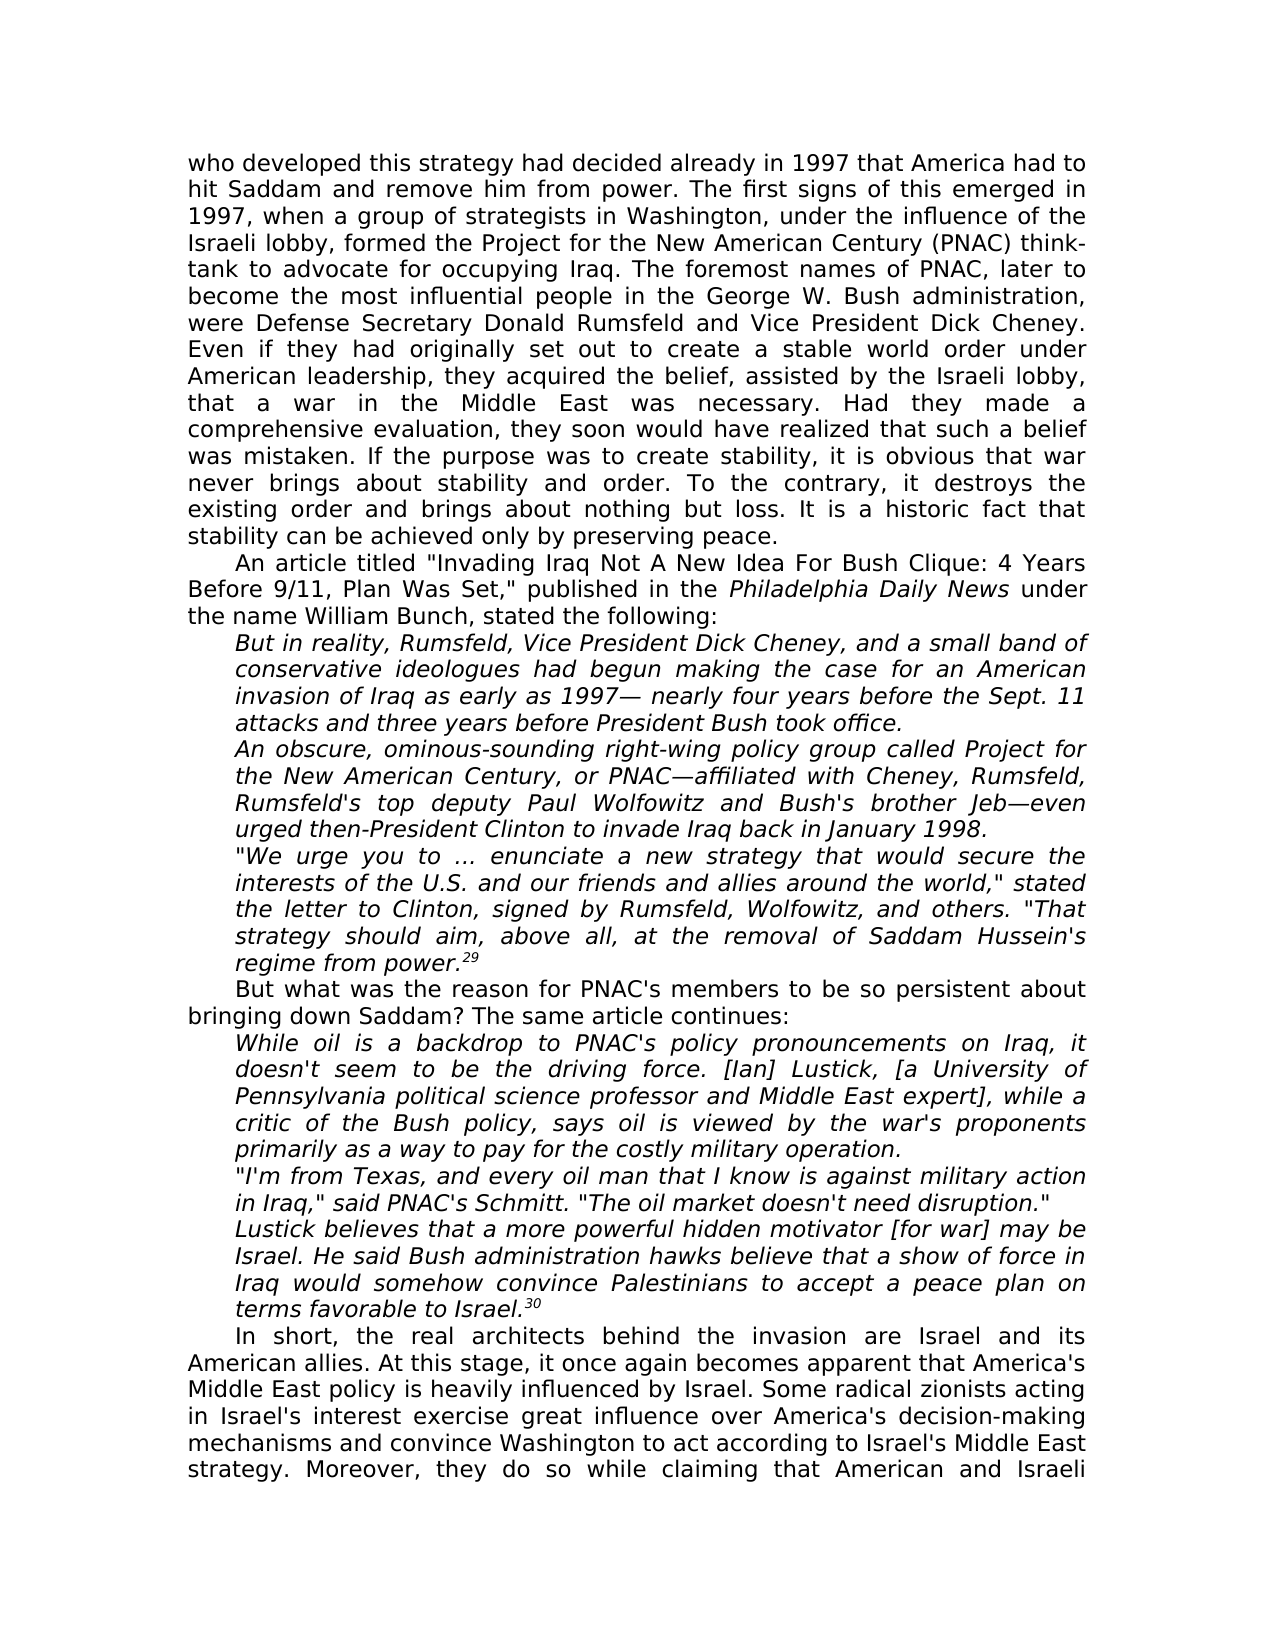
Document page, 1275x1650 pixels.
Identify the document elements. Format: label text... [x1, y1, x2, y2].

text An article titled "Invading Iraq Not A New Idea For Bush Clique: 4 Years Before 9/11, Plan Was Set," published in the Philadelphia Daily News under the name William Bunch, stated the following: [187, 550, 1087, 630]
text An obscure, ominous-sounding right-wing policy group called Project for the New American Century, or PNAC—affiliated with Cheney, Rumsfeld, Rumsfeld's top deputy Paul Wolfowitz and Bush's brother Jeb—even urged then-President Clinton to invade Iraq back in January 1998. [235, 737, 1087, 843]
text While oil is a backdrop to PNAC's policy pronouncements on Iraq, it doesn't seem to be the driving force. [Ian] Lustick, [a University of Pennsylvania political science professor and Middle East expert], while a critic of the Bush policy, says oil is viewed by the war's proponents primarily as a way to pay for the costly military operation. [235, 1030, 1087, 1163]
text Lustick believes that a more powerful hidden motivator [for war] may be Israel. He said Bush administration hawks believe that a show of force in Iraq would somehow convince Palestinians to accept a peace plan on terms favorable to Israel.30 [235, 1217, 1087, 1323]
text "I'm from Texas, and every oil man that I know is against military action in Iraq," said PNAC's Schmitt. "The oil market doesn't need disruption." [235, 1163, 1087, 1217]
text who developed this strategy had decided already in 1997 that America had to hit Saddam and remove him from power. The first signs of this emerged in 1997, when a group of strategists in Washington, under the influence of the Israeli lobby, formed the Project for the New American Century (PNAC) think-tank to advocate for occupying Iraq. The foremost names of PNAC, later to become the most influential people in the George W. Bush administration, were Defense Secretary Donald Rumsfeld and Vice President Dick Cheney. Even if they had originally set out to create a stable world order under American leadership, they acquired the belief, assisted by the Israeli lobby, that a war in the Middle East was necessary. Had they made a comprehensive evaluation, they soon would have realized that such a belief was mistaken. If the purpose was to create stability, it is obvious that war never brings about stability and order. To the contrary, it destroys the existing order and brings about nothing but loss. It is a historic fact that stability can be achieved only by preserving peace. [187, 150, 1087, 550]
text But in reality, Rumsfeld, Vice President Dick Cheney, and a small band of conservative ideologues had begun making the case for an American invasion of Iraq as early as 1997— nearly four years before the Sept. 11 attacks and three years before President Bush took office. [235, 630, 1087, 737]
text "We urge you to ... enunciate a new strategy that would secure the interests of the U.S. and our friends and allies around the world," stated the letter to Clinton, signed by Rumsfeld, Wolfowitz, and others. "That strategy should aim, above all, at the removal of Saddam Hussein's regime from power.29 [235, 843, 1087, 977]
text In short, the real architects behind the invasion are Israel and its American allies. At this stage, it once again becomes apparent that America's Middle East policy is heavily influenced by Israel. Some radical zionists acting in Israel's interest exercise great influence over America's decision-making mechanisms and convince Washington to act according to Israel's Middle East strategy. Moreover, they do so while claiming that American and Israeli [187, 1323, 1087, 1483]
text But what was the reason for PNAC's members to be so persistent about bringing down Saddam? The same article continues: [187, 977, 1087, 1030]
